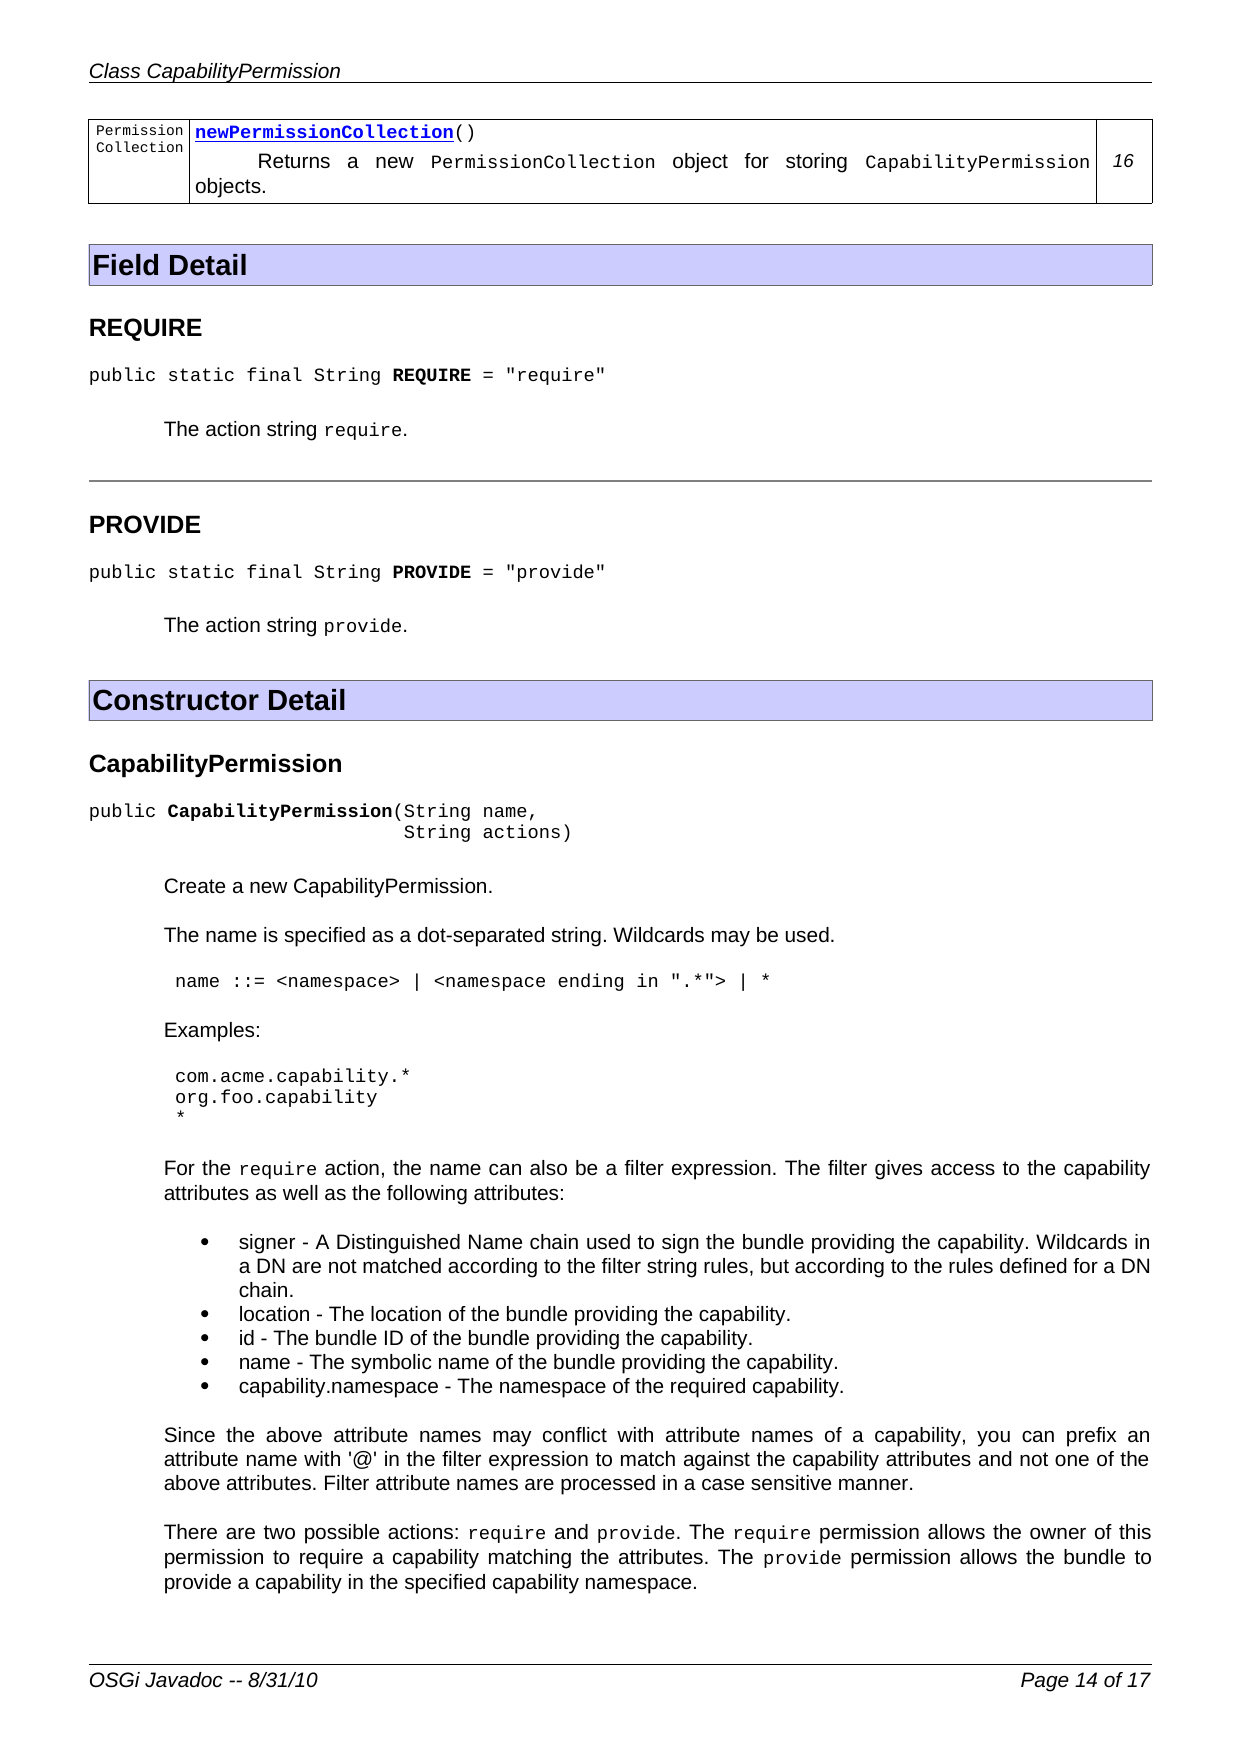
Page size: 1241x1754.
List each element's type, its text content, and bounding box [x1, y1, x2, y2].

text Create a new CapabilityPermission. [163, 873, 1152, 897]
text There are two possible actions: require and provide. The require permission allows the owner of this permission to require a capability matching the attributes. The provide permission allows the bundle to provide a capability in the specified capability namespace. [163, 1520, 1152, 1594]
table_cell newPermissionCollection() Returns a new PermissionCollection object for storing CapabilityPermission objects. [190, 120, 1096, 203]
list id - The bundle ID of the bundle providing the capability. [201, 1326, 1152, 1350]
text public CapabilityPermission(String name, String actions) [88, 802, 1152, 844]
text name ::= <namespace> | <namespace ending in ".*"> | * [163, 971, 1152, 993]
text Since the above attribute names may conflict with attribute names of a capability, you can prefix an attribute name with '@' in the filter expression to match against the capability attributes and not one of the above attributes. Filter attribute names are processed in a case sensitive manner. [163, 1423, 1152, 1495]
text The action string require. [163, 417, 1152, 442]
text Examples: [163, 1018, 1152, 1042]
subtitle CapabilityPermission [88, 749, 1152, 778]
list location - The location of the bundle providing the capability. [201, 1302, 1152, 1326]
subtitle Constructor Detail [90, 681, 1152, 720]
text The action string provide. [163, 613, 1152, 638]
text public static final String REQUIRE = "require" [88, 366, 1152, 387]
text public static final String PROVIDE = "provide" [88, 563, 1152, 584]
table_cell 15 [1097, 120, 1152, 203]
text For the require action, the name can also be a filter expression. The filter gives access to the capability attributes as well as the following attributes: [163, 1155, 1152, 1204]
table_cell PermissionCollection [89, 120, 189, 203]
list signer - A Distinguished Name chain used to sign the bundle providing the capability. Wildcards in a DN are not matched according to the filter string rules, but according to the rules defined for a DN chain. [201, 1229, 1152, 1302]
list capability.namespace - The namespace of the required capability. [201, 1374, 1152, 1398]
subtitle REQUIRE [88, 313, 1152, 342]
text The name is specified as a dot-separated string. Wildcards may be used. [163, 922, 1152, 946]
list name - The symbolic name of the bundle providing the capability. [201, 1350, 1152, 1374]
subtitle Field Detail [90, 245, 1152, 285]
subtitle PROVIDE [88, 510, 1152, 539]
text com.acme.capability.* org.foo.capability * [163, 1067, 1152, 1130]
